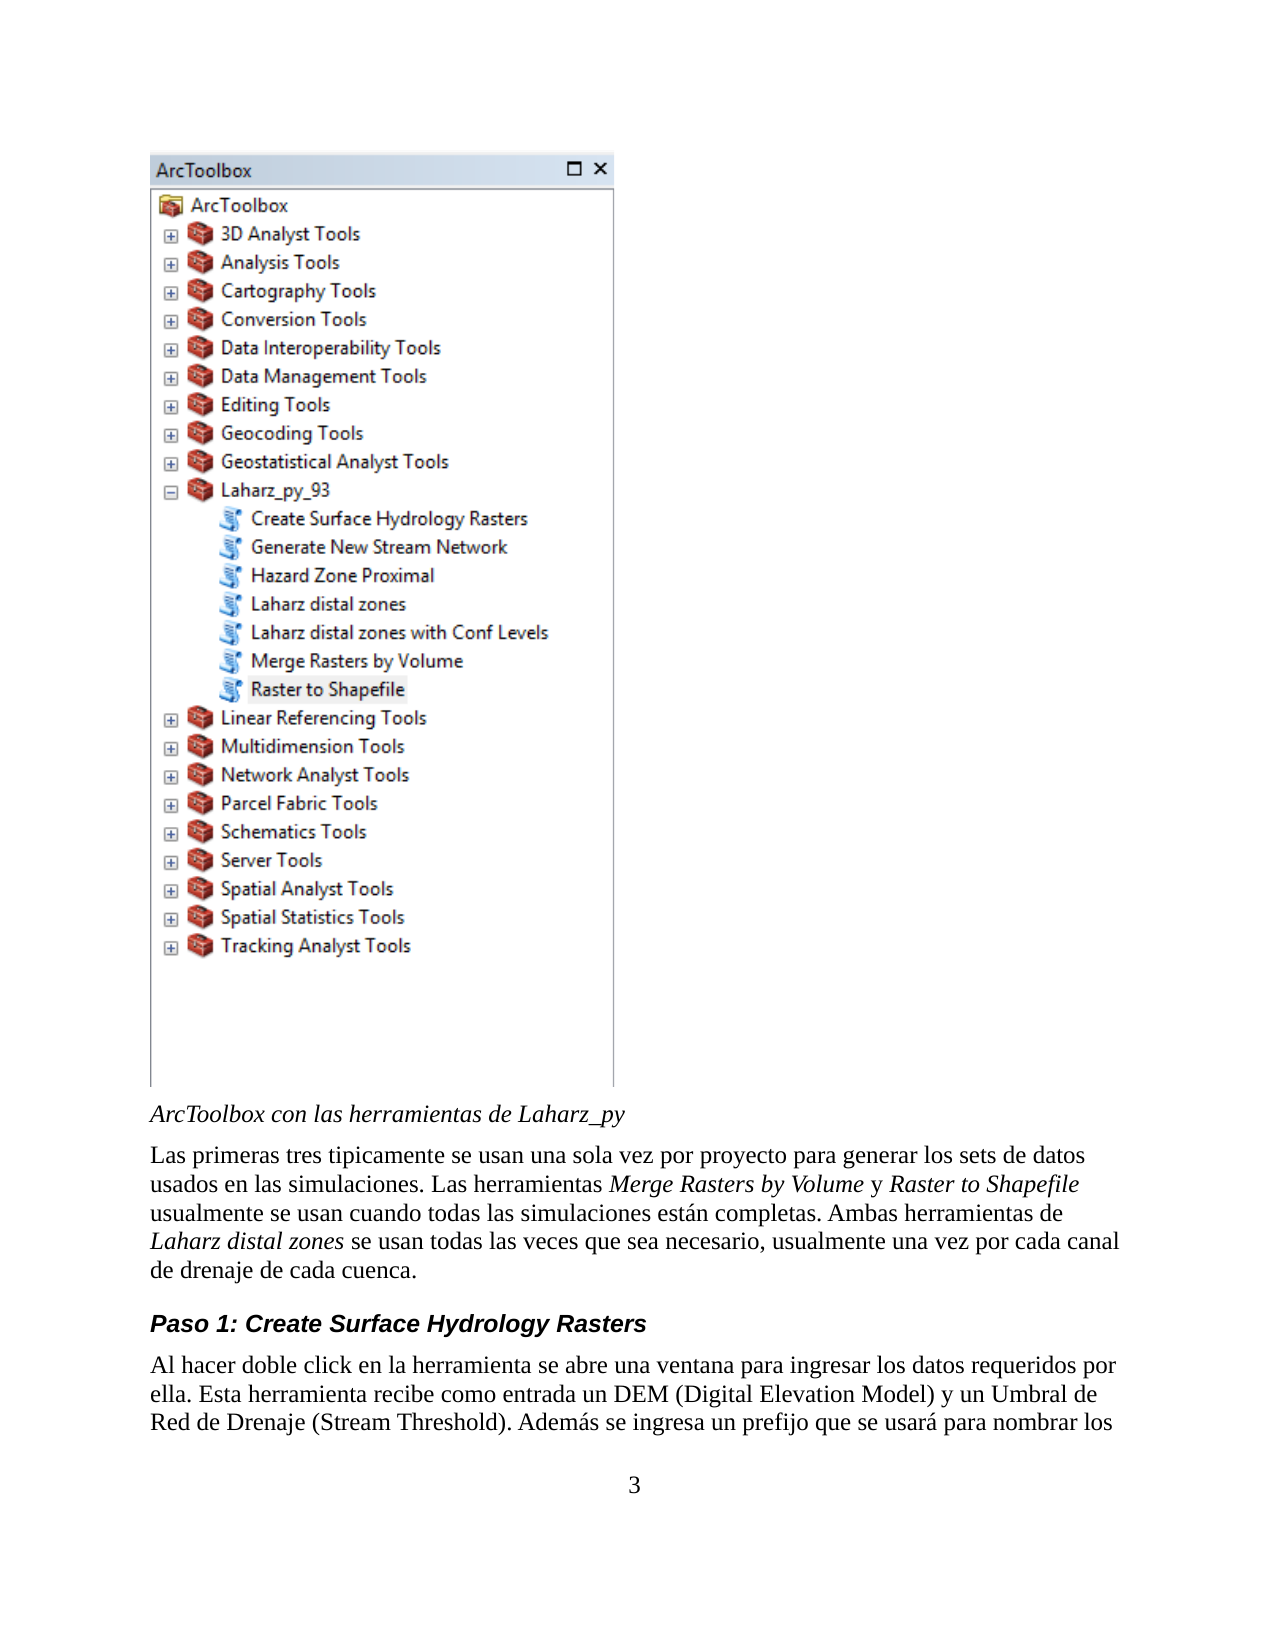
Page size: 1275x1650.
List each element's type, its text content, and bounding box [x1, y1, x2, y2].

text Al hacer doble click en la herramienta se abre una ventana para ingresar los datos requeridos por ella. Esta herramienta recibe como entrada un DEM (Digital Elevation Model) y un Umbral de Red de Drenaje (Stream Threshold). Además se ingresa un prefijo que se usará para nombrar los [150, 1350, 1125, 1436]
text Las primeras tres tipicamente se usan una sola vez por proyecto para generar los sets de datos usados en las simulaciones. Las herramientas Merge Rasters by Volume y Raster to Shapefile usualmente se usan cuando todas las simulaciones están completas. Ambas herramientas de Laharz distal zones se usan todas las veces que sea necesario, usualmente una vez por cada canal de drenaje de cada cuenca. [150, 1140, 1125, 1284]
text ArcToolbox con las herramientas de Laharz_py [150, 1099, 1125, 1128]
subtitle Paso 1: Create Surface Hydrology Rasters [150, 1309, 1125, 1337]
picture [150, 150, 615, 1087]
